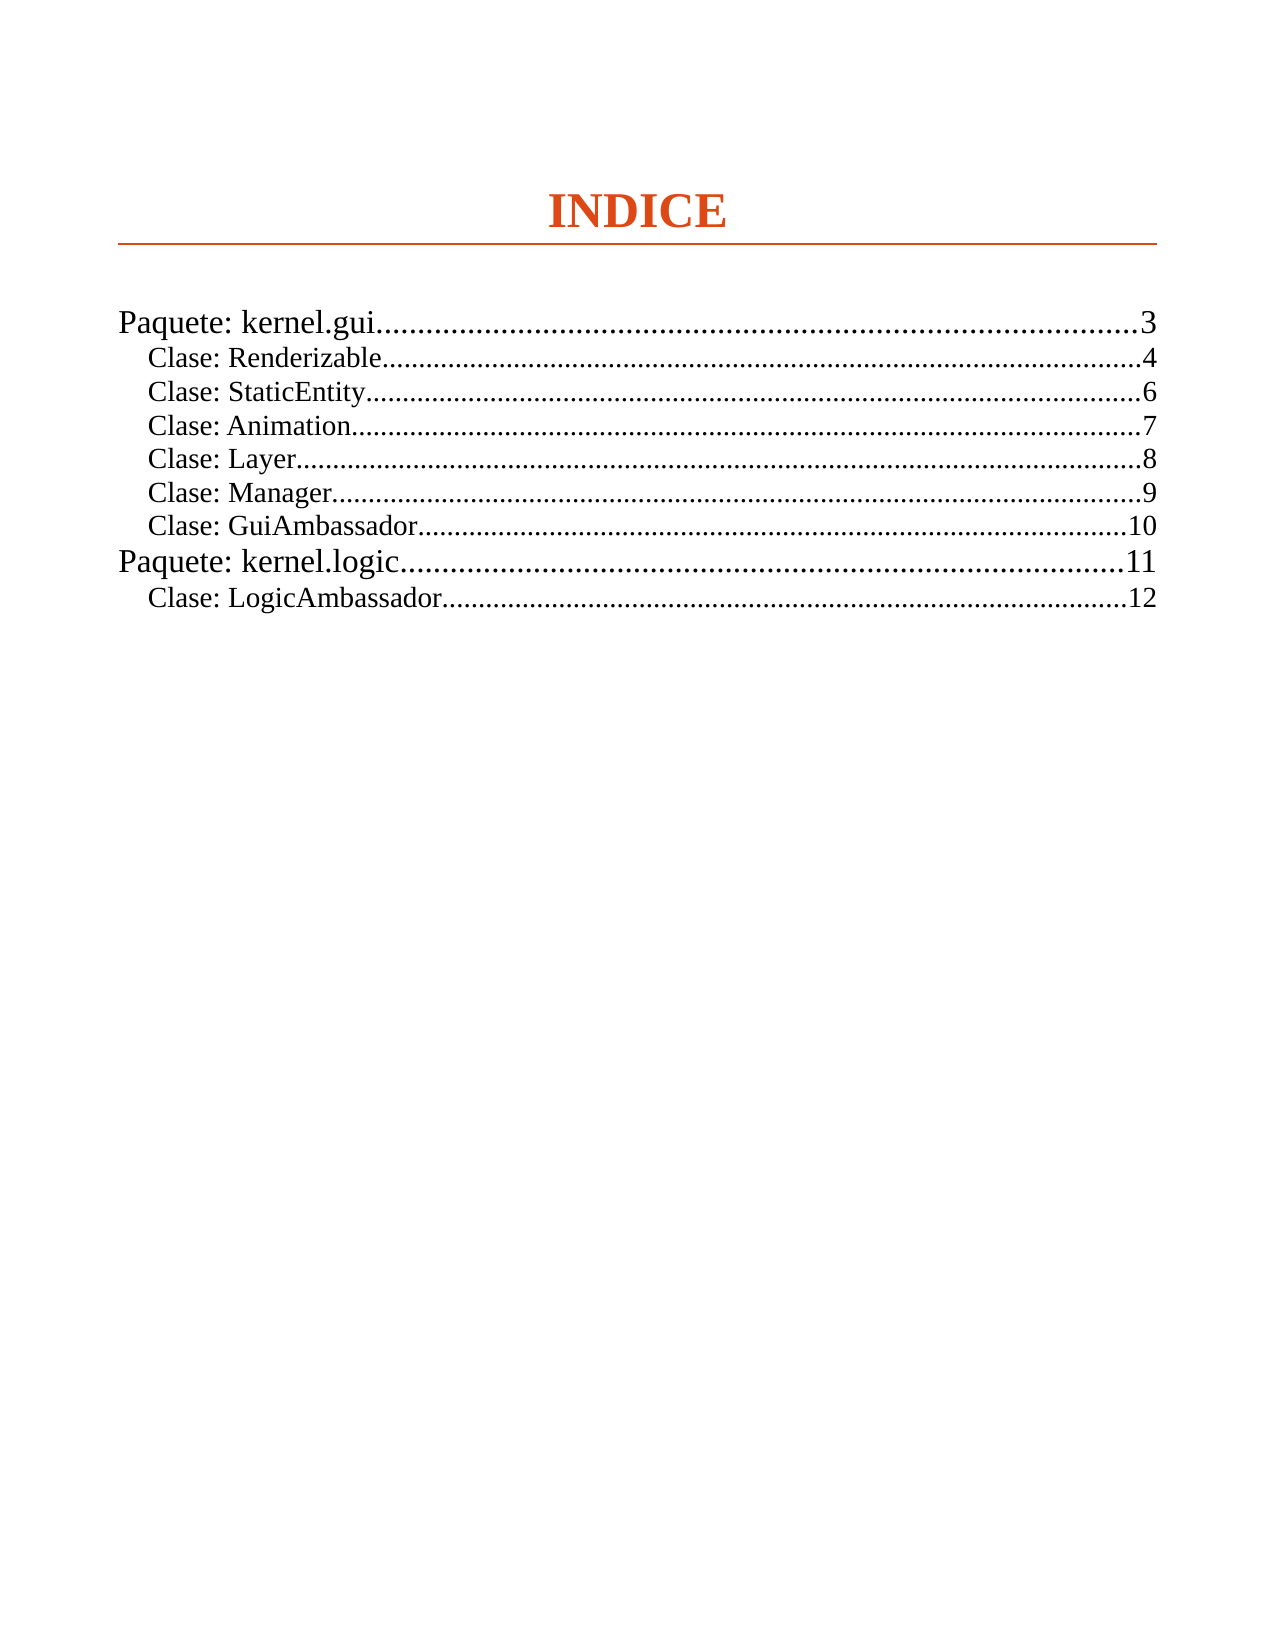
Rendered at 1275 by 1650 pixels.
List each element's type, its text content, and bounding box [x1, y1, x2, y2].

text Clase: Manager 9 [148, 475, 1157, 508]
text Clase: Renderizable 4 [148, 341, 1157, 374]
text Clase: GuiAmbassador 10 [148, 508, 1157, 542]
text Clase: Animation 7 [148, 408, 1157, 441]
text Paquete: kernel.gui 3 [118, 302, 1157, 341]
text Clase: LogicAmbassador 12 [148, 580, 1157, 614]
text Paquete: kernel.logic 11 [118, 542, 1157, 580]
text INDICE [118, 176, 1157, 243]
text Clase: StaticEntity 6 [148, 374, 1157, 408]
text Clase: Layer 8 [148, 441, 1157, 475]
